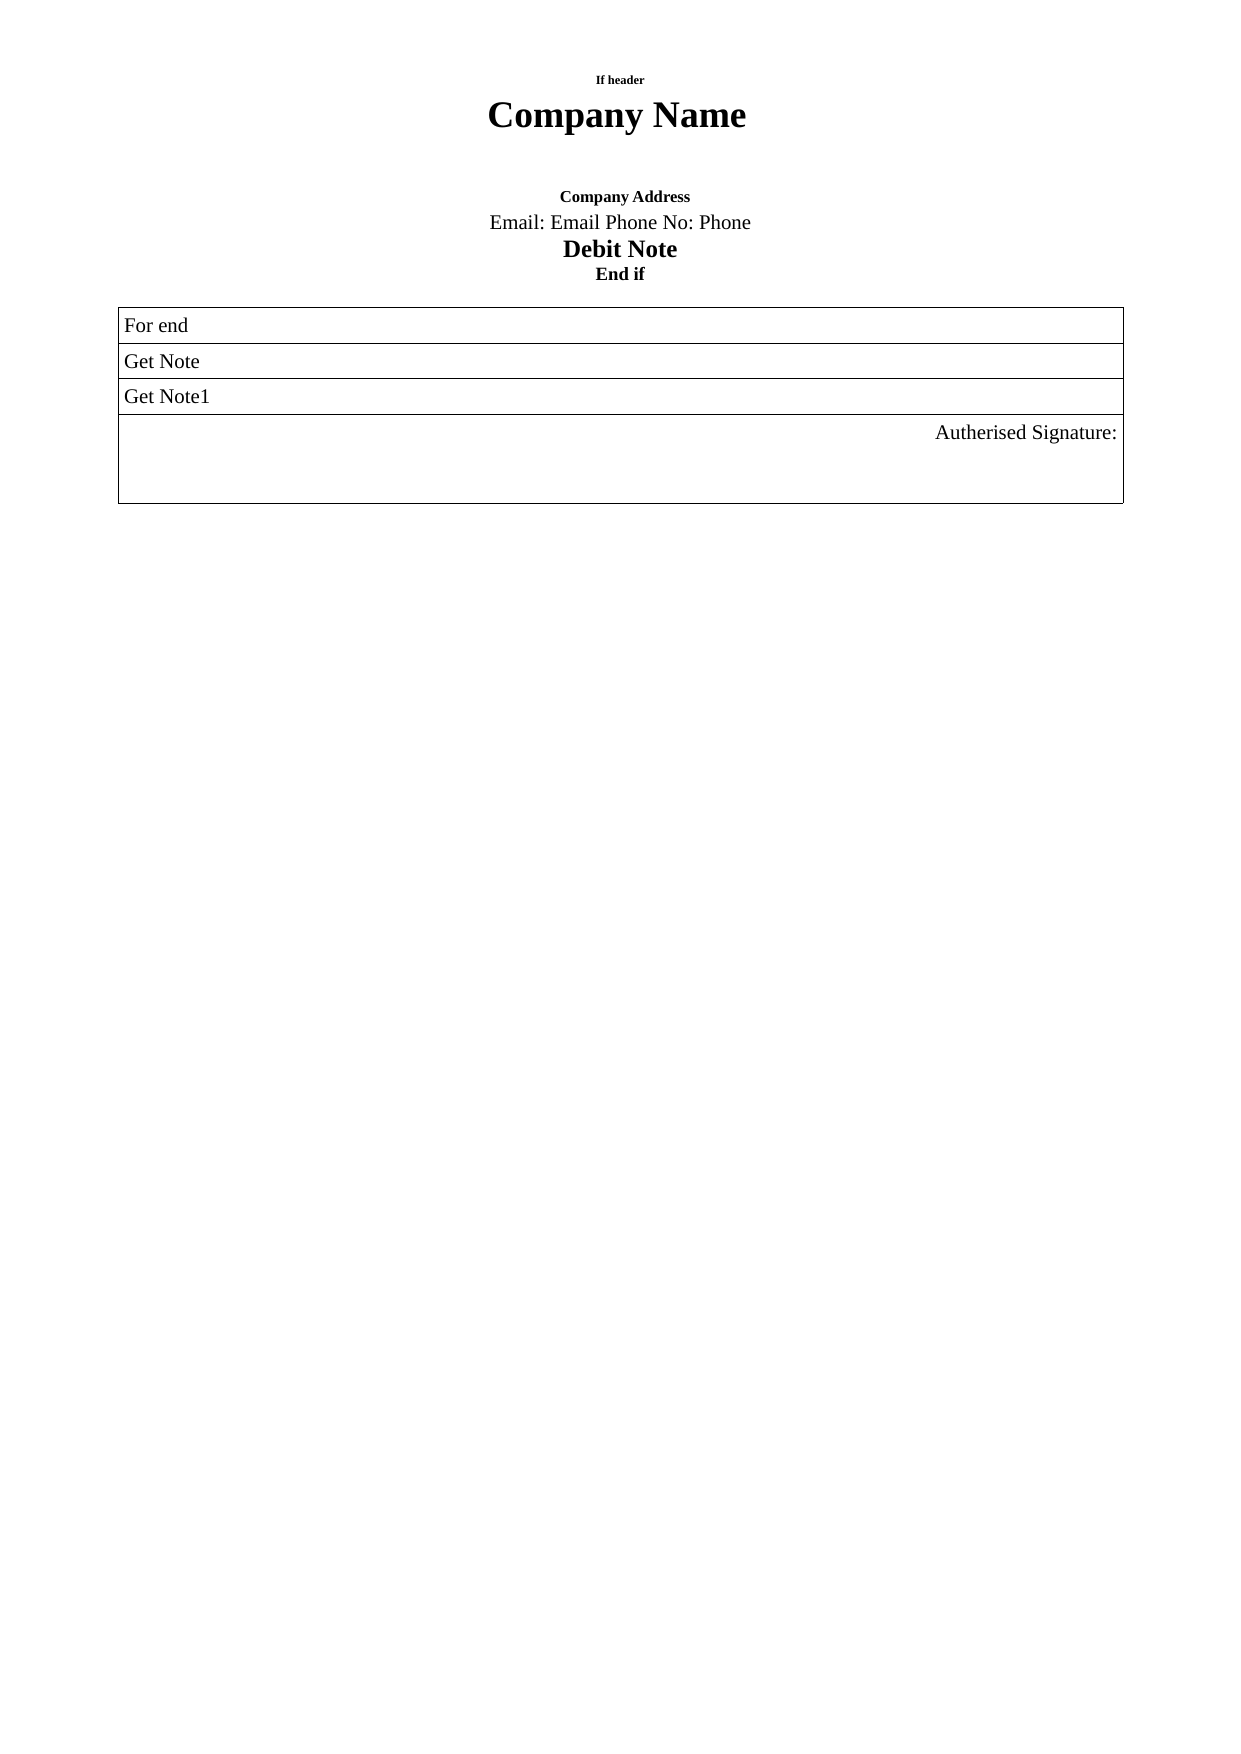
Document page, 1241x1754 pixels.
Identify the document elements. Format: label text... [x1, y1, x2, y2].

table_cell Get Note1 [119, 379, 1123, 414]
table_cell For end [119, 308, 1123, 343]
table_cell Autherised Signature: [119, 415, 1123, 502]
table_cell Get Note [119, 344, 1123, 378]
